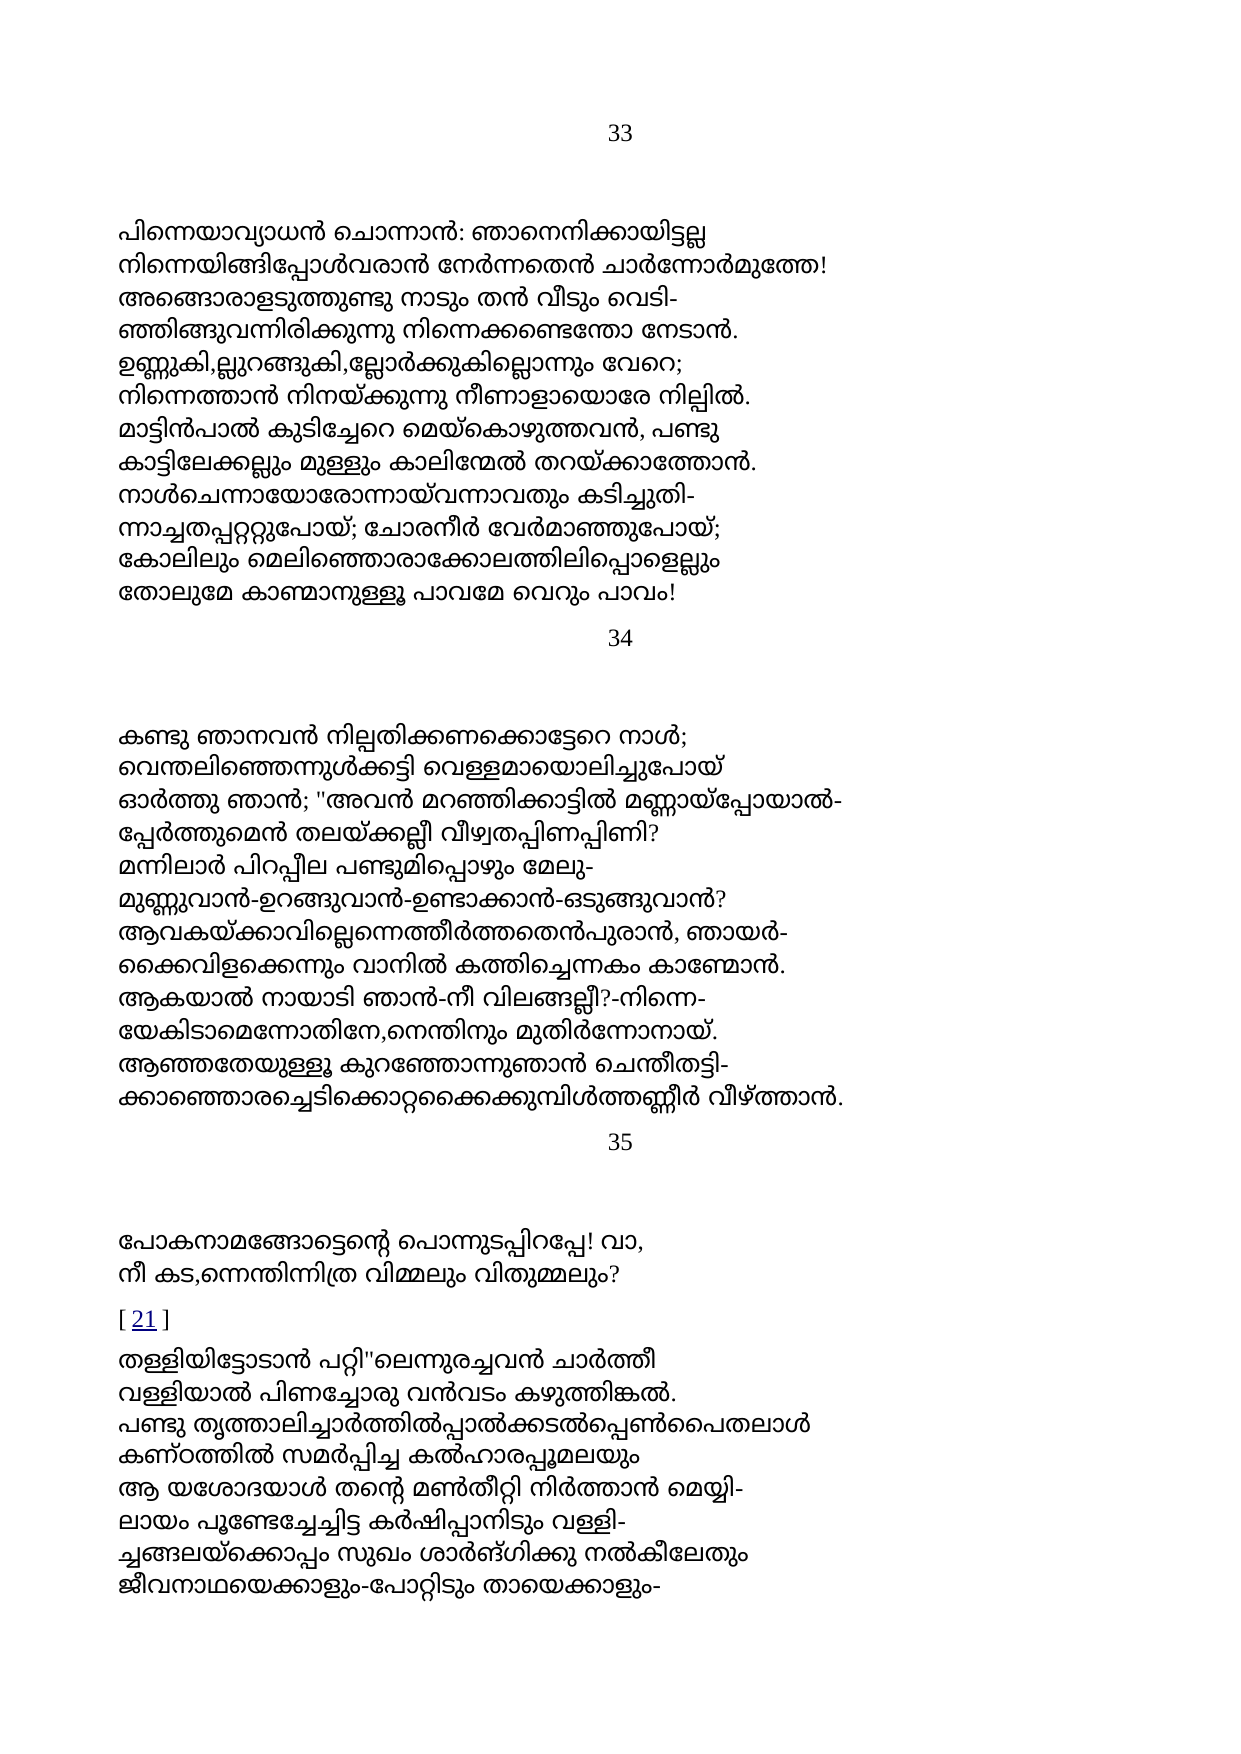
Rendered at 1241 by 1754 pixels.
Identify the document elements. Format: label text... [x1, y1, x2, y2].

text പോകനാമങ്ങോട്ടെന്റെ പൊന്നുടപ്പിറപ്പേ! വാ, നീ കട,ന്നെന്തിന്നിത്ര വിമ്മലും വിതുമ്മലും? [118, 1168, 1122, 1292]
text കണ്ടു ഞാനവൻ നില്പതിക്കണക്കൊട്ടേറെ നാൾ; വെന്തലിഞ്ഞെന്നുൾക്കട്ടി വെള്ളമായൊലിച്ചുപോയ് ഓർത്തു ഞാൻ; "അവൻ മറഞ്ഞിക്കാട്ടിൽ മണ്ണായ്പ്പോയാൽ- പ്പേർത്തുമെൻ തലയ്ക്കല്ലീ വീഴ്വതപ്പിണപ്പിണി? മന്നിലാർ പിറപ്പീല പണ്ടുമിപ്പൊഴും മേലു- മുണ്ണുവാൻ-ഉറങ്ങുവാൻ-ഉണ്ടാക്കാൻ-ഒടുങ്ങുവാൻ? ആവകയ്ക്കാവില്ലെന്നെത്തീർത്തതെൻപുരാൻ, ഞായർ- ക്കൈവിളക്കെന്നും വാനിൽ കത്തിച്ചെന്നകം കാണ്മോൻ. ആകയാൽ നായാടി ഞാൻ-നീ വിലങ്ങല്ലീ?-നിന്നെ- യേകിടാമെന്നോതിനേ,നെന്തിനും മുതിർന്നോനായ്. ആഞ്ഞതേയുള്ളൂ കുറഞ്ഞോന്നുഞാൻ ചെന്തീതട്ടി- ക്കാഞ്ഞൊരച്ചെടിക്കൊറ്റക്കൈക്കുമ്പിൾത്തണ്ണീർ വീഴ്ത്താൻ. [118, 664, 1122, 1114]
text തള്ളിയിട്ടോടാൻ പറ്റി"ലെന്നുരച്ചവൻ ചാർത്തീ വള്ളിയാൽ പിണച്ചോരു വൻവടം കഴുത്തിങ്കൽ. പണ്ടു തൃത്താലിച്ചാർത്തിൽപ്പാൽക്കടൽപ്പെൺപൈതലാൾ കണ്ഠത്തിൽ സമർപ്പിച്ച കൽഹാരപ്പൂമലയും ആ യശോദയാൾ തന്റെ മൺതീറ്റി നിർത്താൻ മെയ്യി- ലായം പൂണ്ടേച്ചേച്ചിട്ട കർഷിപ്പാനിടും വള്ളി- ച്ചങ്ങലയ്ക്കൊപ്പം സുഖം ശാർങ്ഗിക്കു നൽകീലേതും ജീവനാഥയെക്കാളും-പോറ്റിടും തായെക്കാളും- [118, 1345, 1122, 1603]
text 33 [118, 118, 1122, 147]
text [ 21 ] [118, 1304, 1122, 1333]
text പിന്നെയാവ്യാധൻ ചൊന്നാൻ: ഞാനെനിക്കായിട്ടല്ല നിന്നെയിങ്ങിപ്പോൾവരാൻ നേർന്നതെൻ ചാർന്നോർമുത്തേ! അങ്ങൊരാളടുത്തുണ്ടു നാടും തൻ വീടും വെടി- ഞ്ഞിങ്ങുവന്നിരിക്കുന്നു നിന്നെക്കണ്ടെന്തോ നേടാൻ. ഉണ്ണുകി,ല്ലുറങ്ങുകി,ല്ലോർക്കുകില്ലൊന്നും വേറെ; നിന്നെത്താൻ നിനയ്ക്കുന്നു നീണാളായൊരേ നില്പിൽ. മാട്ടിൻപാൽ കുടിച്ചേറെ മെയ്കൊഴുത്തവൻ, പണ്ടു കാട്ടിലേക്കല്ലും മുള്ളും കാലിന്മേൽ തറയ്ക്കാത്തോൻ. നാൾചെന്നായോരോന്നായ്‌വന്നാവതും കടിച്ചുതി- ന്നാച്ചതപ്പറ്ററ്റുപോയ്; ചോരനീർ വേർമാഞ്ഞുപോയ്; കോലിലും മെലിഞ്ഞൊരാക്കോലത്തിലിപ്പൊളെല്ലും തോലുമേ കാണ്മാനുള്ളൂ പാവമേ വെറും പാവം! [118, 159, 1122, 610]
text 34 [118, 623, 1122, 651]
text 35 [118, 1127, 1122, 1156]
